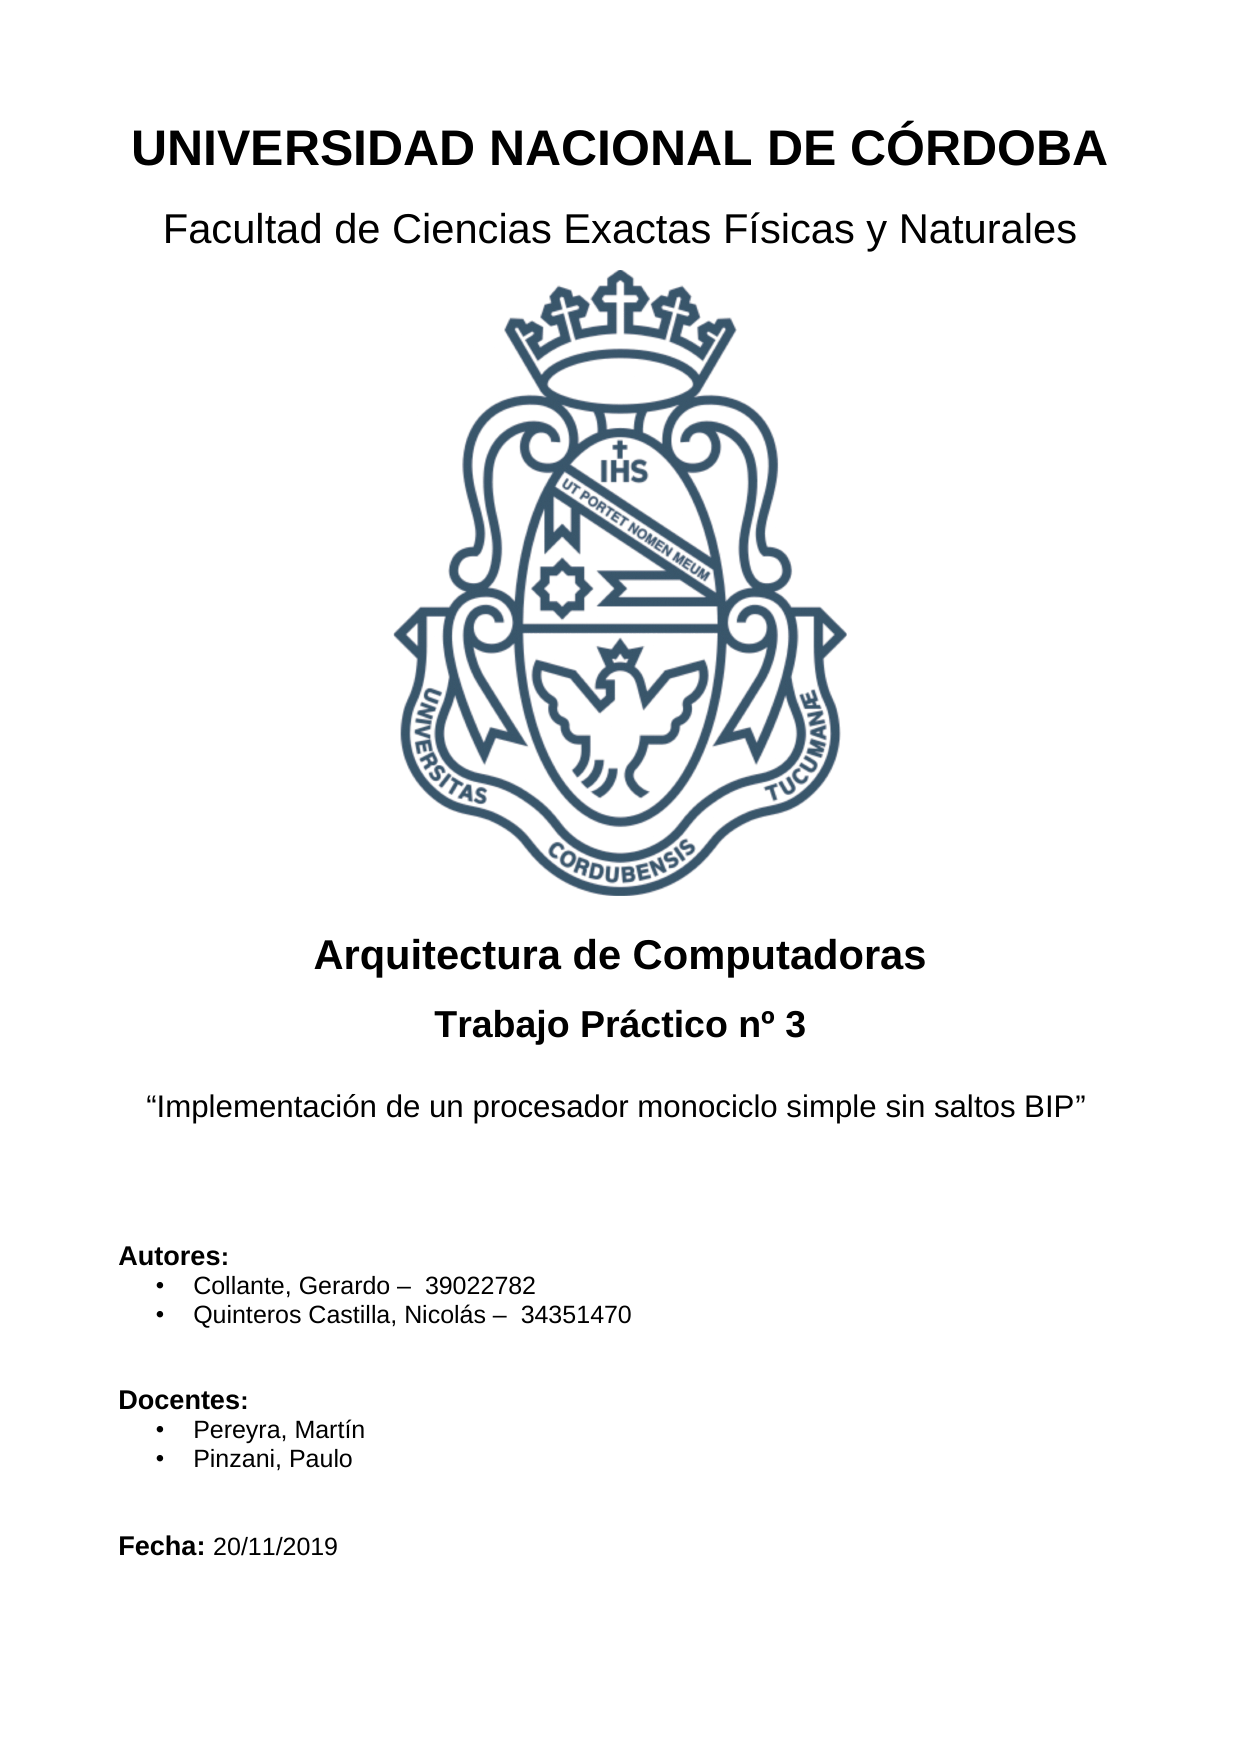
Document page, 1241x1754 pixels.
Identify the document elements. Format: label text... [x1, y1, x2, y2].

text Fecha: 20/11/2019 [118, 1530, 1122, 1562]
list Pereyra, Martín [156, 1415, 1122, 1444]
picture [393, 270, 847, 896]
text Arquitectura de Computadoras [118, 930, 1122, 978]
text Facultad de Ciencias Exactas Físicas y Naturales [118, 204, 1122, 252]
text UNIVERSIDAD NACIONAL DE CÓRDOBA [118, 118, 1122, 176]
text Trabajo Práctico nº 3 [118, 1002, 1122, 1045]
text Docentes: [118, 1384, 1122, 1415]
text “Implementación de un procesador monociclo simple sin saltos BIP” [118, 1088, 1122, 1124]
list Quinteros Castilla, Nicolás – 34351470 [156, 1300, 1122, 1329]
list Autores: [118, 1240, 1122, 1271]
list Pinzani, Paulo [156, 1444, 1122, 1473]
list Collante, Gerardo – 39022782 [156, 1271, 1122, 1300]
